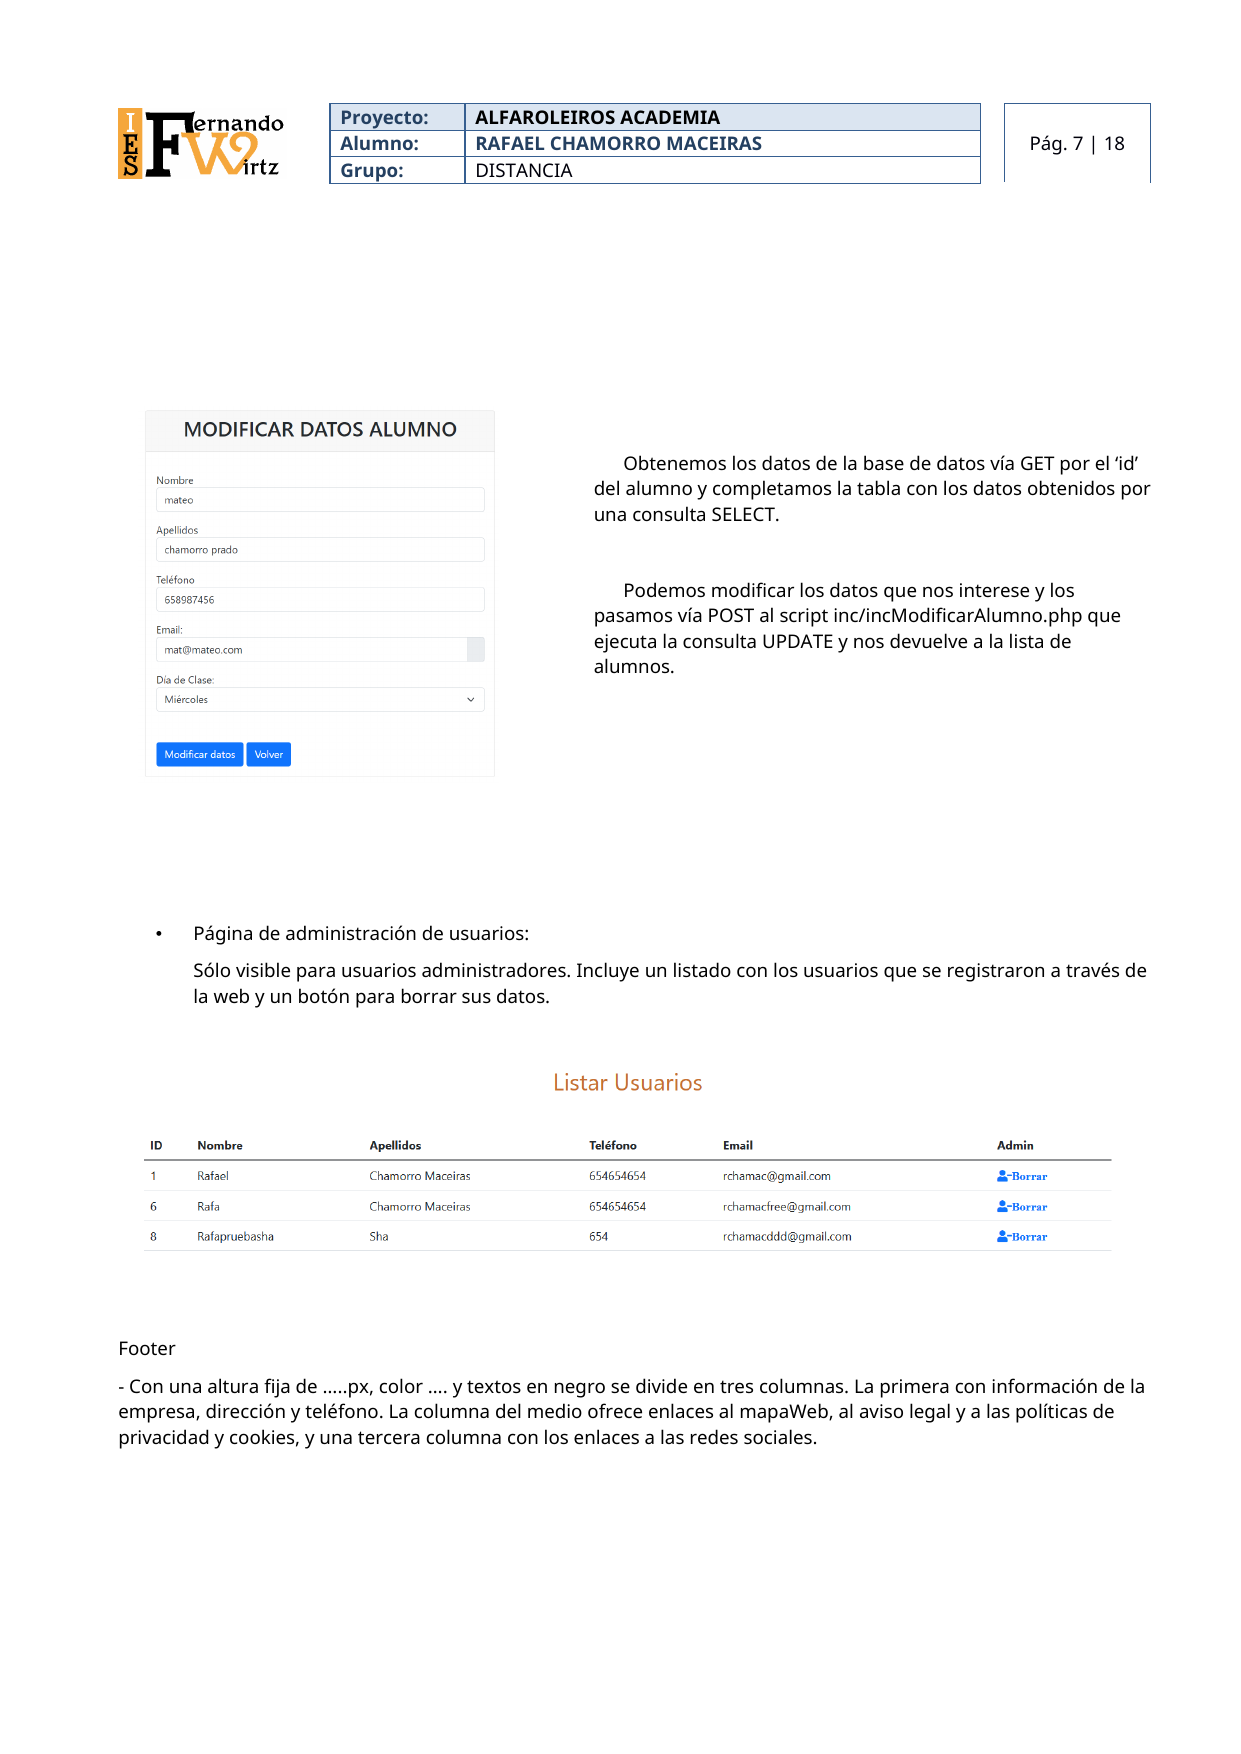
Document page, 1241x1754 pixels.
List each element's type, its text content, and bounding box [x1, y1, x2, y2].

list Sólo visible para usuarios administradores. Incluye un listado con los usuarios que se registraron a través de la web y un botón para borrar sus datos. [156, 958, 1152, 1009]
text Podemos modificar los datos que nos interese y los pasamos vía POST al script inc/incModificarAlumno.php que ejecuta la consulta UPDATE y nos devuelve a la lista de alumnos. [499, 577, 1152, 679]
picture [138, 406, 499, 783]
picture [118, 1059, 1152, 1285]
text Footer [118, 1335, 1152, 1360]
text Obtenemos los datos de la base de datos vía GET por el ‘id’ del alumno y completamos la tabla con los datos obtenidos por una consulta SELECT. [499, 450, 1152, 527]
list Página de administración de usuarios: [156, 920, 1152, 945]
text - Con una altura fija de …..px, color …. y textos en negro se divide en tres columnas. La primera con información de la empresa, dirección y teléfono. La columna del medio ofrece enlaces al mapaWeb, al aviso legal y a las políticas de privacidad y cookies, y una tercera columna con los enlaces a las redes sociales. [118, 1373, 1152, 1449]
picture [118, 108, 287, 179]
